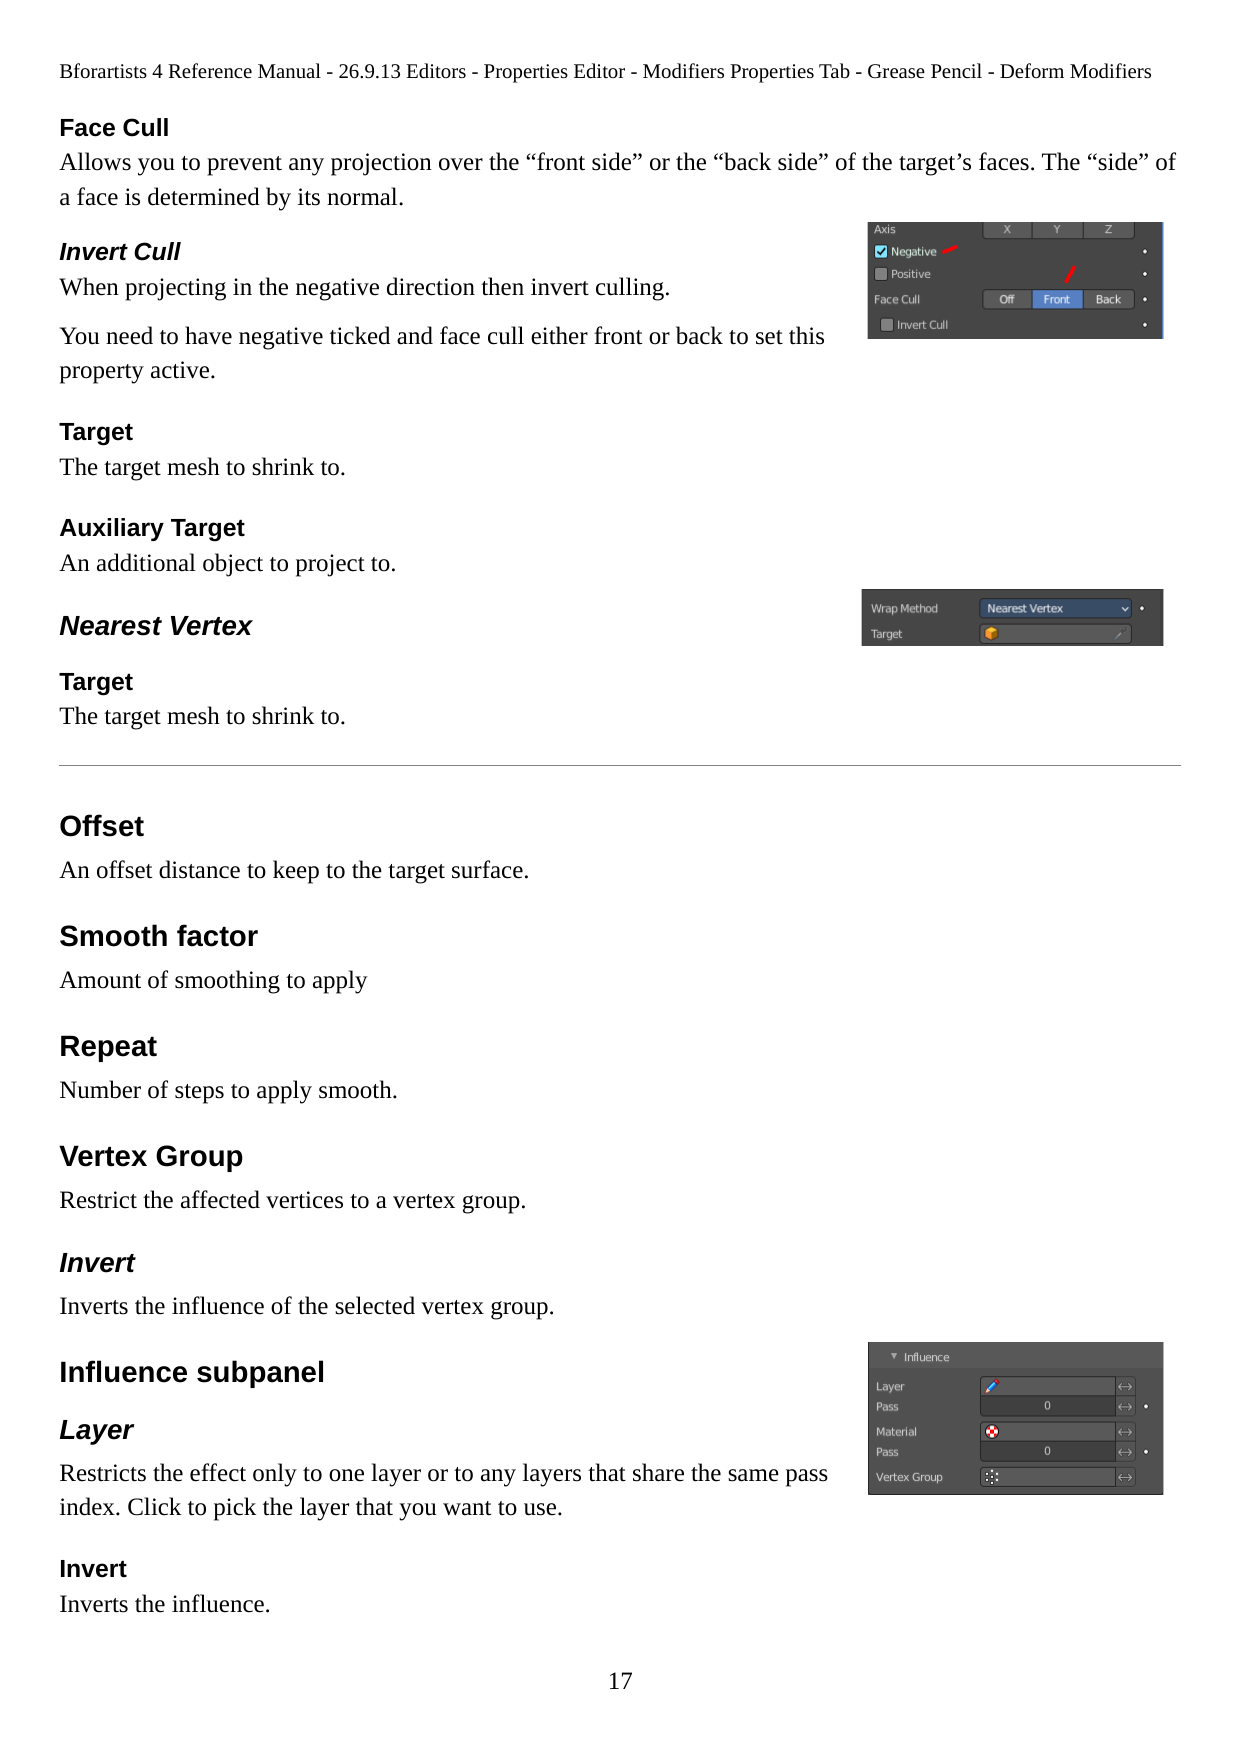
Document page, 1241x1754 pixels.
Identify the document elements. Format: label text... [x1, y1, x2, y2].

picture [868, 1342, 1164, 1495]
subtitle [1164, 237, 1181, 266]
subtitle Layer [59, 1413, 868, 1445]
subtitle Face Cull [59, 113, 1181, 141]
text The target mesh to shrink to. [59, 701, 1181, 730]
text Allows you to prevent any projection over the “front side” or the “back side” of the target’s faces. The “side” of a face is determined by its normal. [59, 147, 1181, 211]
text Restricts the effect only to one layer or to any layers that share the same pass index. Click to pick the layer that you want to use. [59, 1458, 1181, 1521]
subtitle Influence subpanel [59, 1355, 868, 1388]
text An additional object to project to. [59, 548, 1181, 577]
subtitle Target [59, 417, 1181, 446]
text Amount of smoothing to apply [59, 965, 1181, 994]
subtitle Target [59, 667, 1181, 695]
subtitle Auxiliary Target [59, 513, 1181, 542]
subtitle [1164, 610, 1181, 642]
text Inverts the influence of the selected vertex group. [59, 1291, 1181, 1320]
text The target mesh to shrink to. [59, 452, 1181, 481]
text You need to have negative ticked and face cull either front or back to set this property active. [59, 321, 1181, 384]
subtitle Invert [59, 1554, 1181, 1582]
subtitle Nearest Vertex [59, 610, 861, 642]
subtitle Smooth factor [59, 919, 1181, 953]
subtitle Invert Cull [59, 237, 867, 266]
subtitle [1164, 1355, 1181, 1388]
picture [867, 222, 1164, 339]
text Restrict the affected vertices to a vertex group. [59, 1185, 1181, 1214]
picture [861, 589, 1164, 646]
subtitle Offset [59, 809, 1181, 843]
text When projecting in the negative direction then invert culling. [59, 272, 867, 301]
text Number of steps to apply smooth. [59, 1075, 1181, 1104]
text Inverts the influence. [59, 1589, 1181, 1617]
subtitle [1164, 1413, 1181, 1445]
subtitle Repeat [59, 1029, 1181, 1063]
text An offset distance to keep to the target surface. [59, 856, 1181, 884]
subtitle Invert [59, 1247, 1181, 1279]
subtitle Vertex Group [59, 1139, 1181, 1173]
